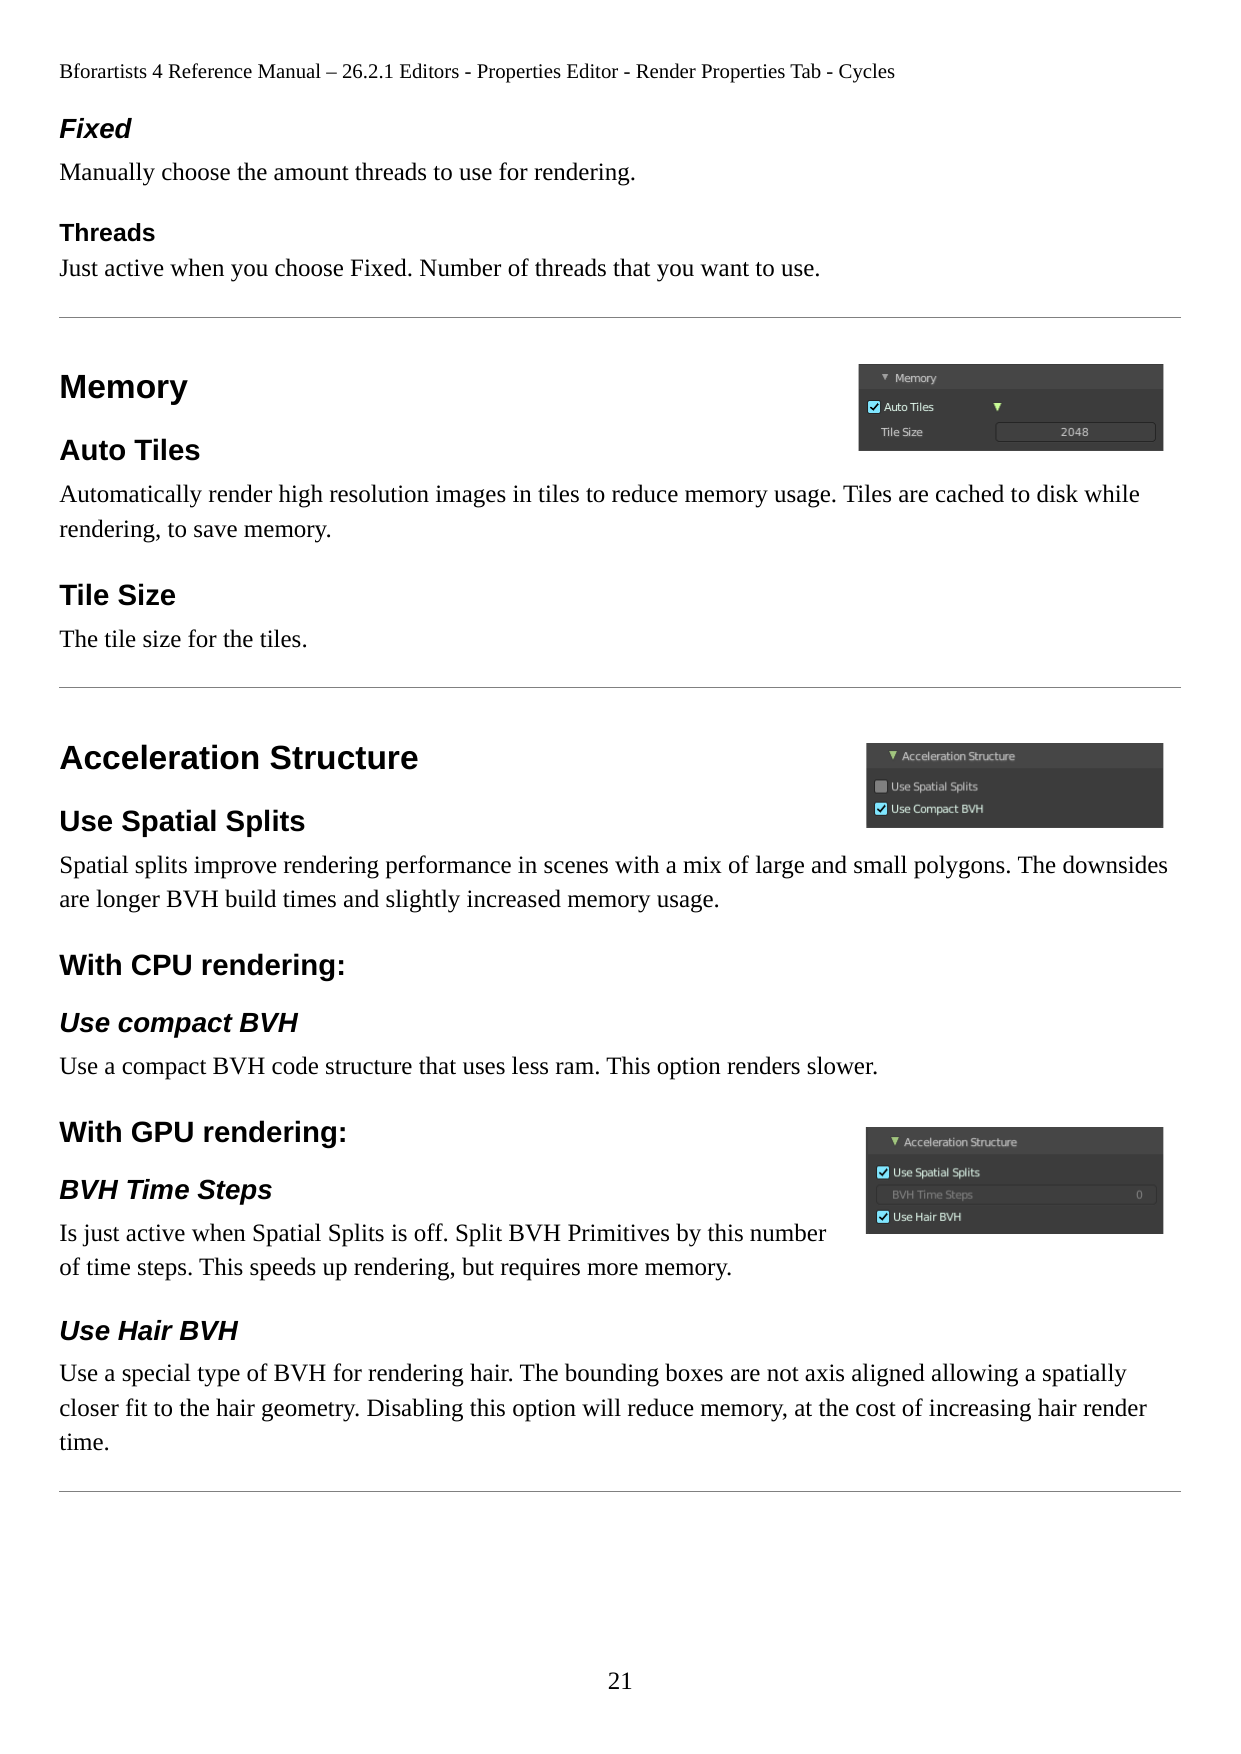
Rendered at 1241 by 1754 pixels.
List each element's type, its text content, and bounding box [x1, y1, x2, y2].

subtitle [1164, 1173, 1181, 1205]
text The tile size for the tiles. [59, 624, 1181, 652]
text Use a compact BVH code structure that uses less ram. This option renders slower. [59, 1051, 1181, 1080]
subtitle Acceleration Structure [59, 738, 1181, 776]
subtitle Use Hair BVH [59, 1314, 1181, 1346]
subtitle With GPU rendering: [59, 1115, 1181, 1148]
text Is just active when Spatial Splits is off. Split BVH Primitives by this number of time steps. This speeds up rendering, but requires more memory. [59, 1218, 1181, 1281]
subtitle Fixed [59, 113, 1181, 144]
text Spatial splits improve rendering performance in scenes with a mix of large and small polygons. The downsides are longer BVH build times and slightly increased memory usage. [59, 850, 1181, 913]
subtitle [1164, 367, 1181, 406]
subtitle Memory [59, 367, 858, 406]
subtitle BVH Time Steps [59, 1173, 865, 1205]
text Just active when you choose Fixed. Number of threads that you want to use. [59, 253, 1181, 282]
subtitle With CPU rendering: [59, 948, 1181, 982]
subtitle Auto Tiles [59, 433, 1181, 467]
picture [865, 1127, 1164, 1234]
subtitle Threads [59, 218, 1181, 247]
subtitle Tile Size [59, 577, 1181, 611]
text Manually choose the amount threads to use for rendering. [59, 157, 1181, 186]
text Automatically render high resolution images in tiles to reduce memory usage. Tiles are cached to disk while rendering, to save memory. [59, 479, 1181, 543]
picture [858, 364, 1164, 451]
subtitle Use Spatial Splits [59, 803, 1181, 837]
subtitle Use compact BVH [59, 1007, 1181, 1038]
text Use a special type of BVH for rendering hair. The bounding boxes are not axis aligned allowing a spatially closer fit to the hair geometry. Disabling this option will reduce memory, at the cost of increasing hair render time. [59, 1358, 1181, 1456]
picture [866, 743, 1164, 828]
